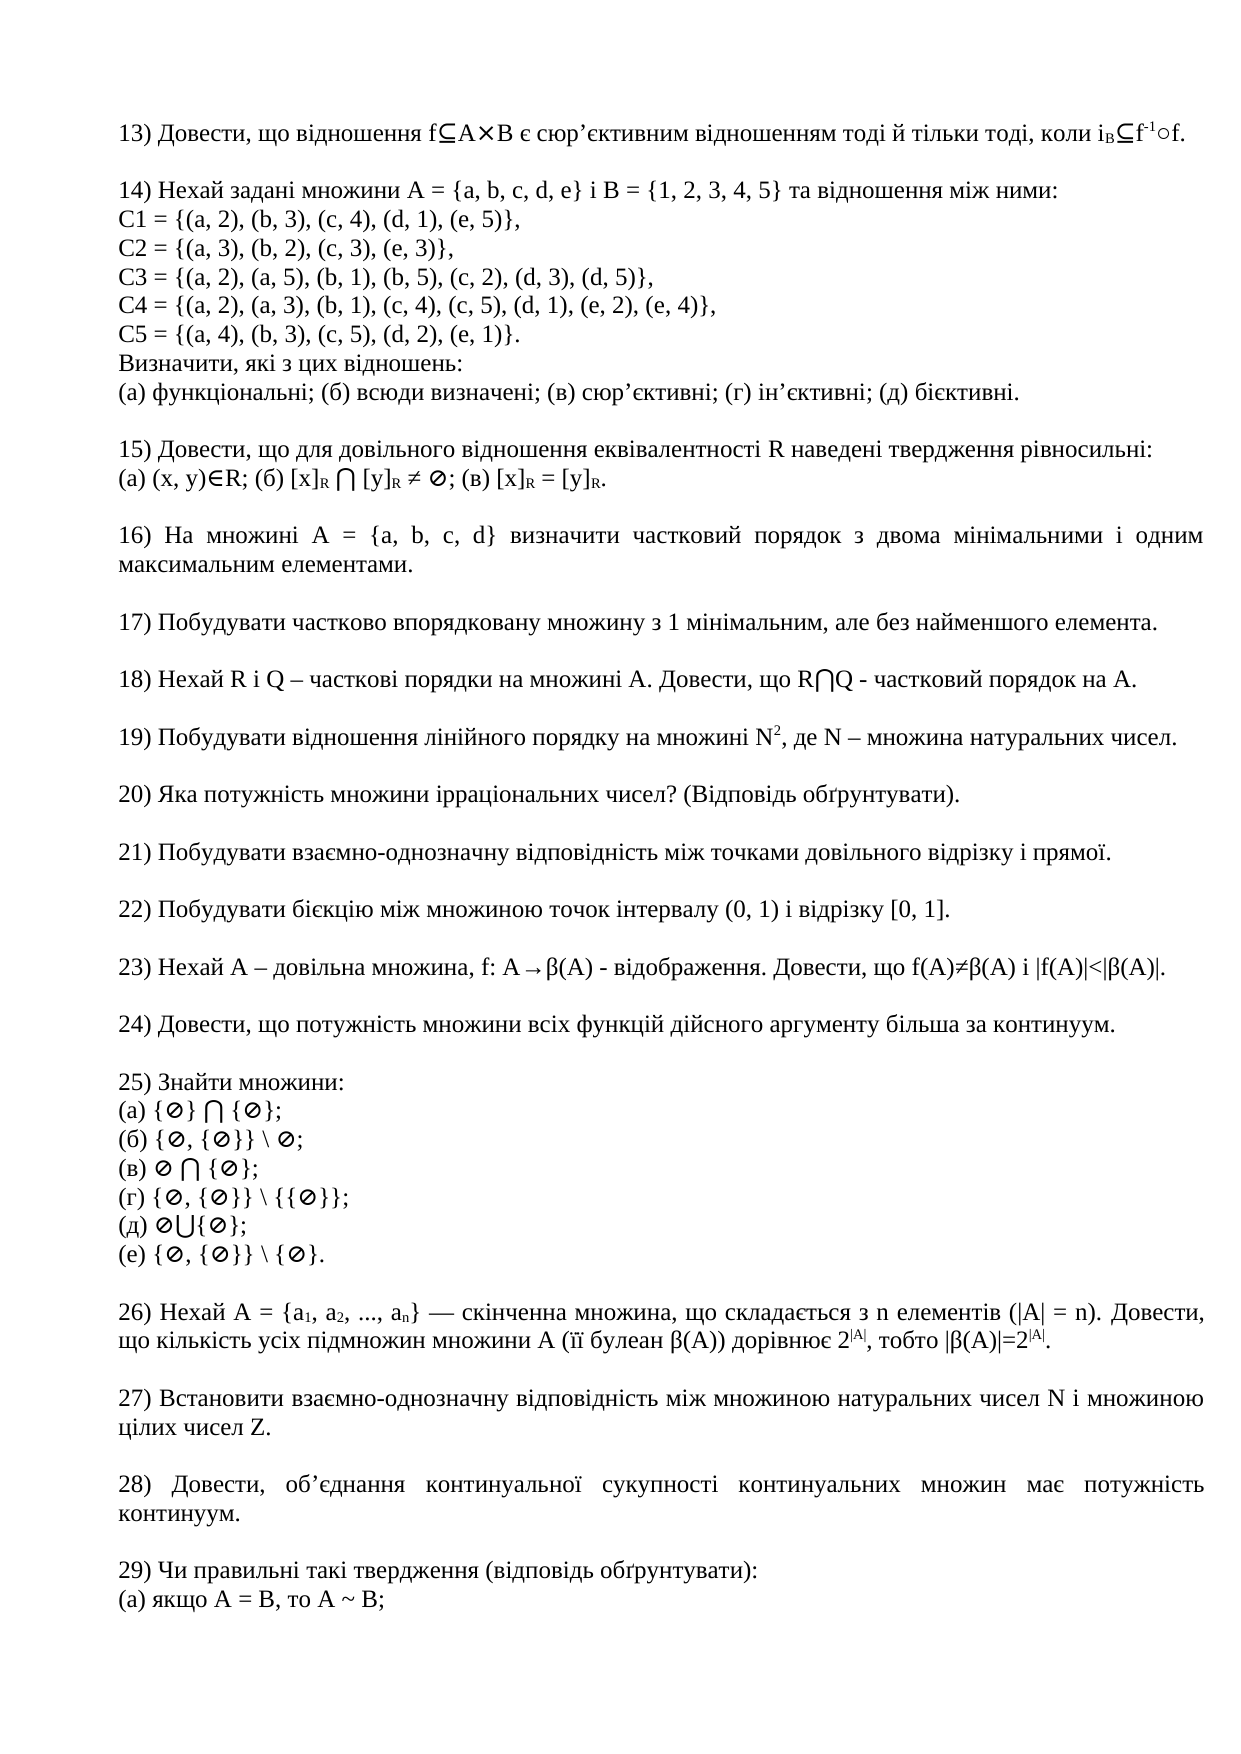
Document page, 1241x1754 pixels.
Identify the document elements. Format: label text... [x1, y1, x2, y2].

text 25) Знайти множини: [118, 1067, 1205, 1096]
text 26) Нехай А = {а1, а2, ..., аn} — скінченна множина, що складається з n елементів (|А| = n). Довести, що кількість усіх підмножин множини А (її булеан β(A)) дорівнює 2|А|, тобто |β(A)|=2|А|. [118, 1297, 1205, 1354]
text (а) якщо А = В, то А ~ В; [118, 1584, 1205, 1613]
text (а) {⊘} ⋂ {⊘}; [118, 1096, 1205, 1124]
text (е) {⊘, {⊘}} \ {⊘}. [118, 1239, 1205, 1268]
text 22) Побудувати бієкцію між множиною точок інтервалу (0, 1) і відрізку [0, 1]. [118, 894, 1205, 923]
text 27) Встановити взаємно-однозначну відповідність між множиною натуральних чисел N і множиною цілих чисел Z. [118, 1383, 1205, 1441]
text C1 = {(a, 2), (b, 3), (c, 4), (d, 1), (e, 5)}, [118, 204, 1205, 233]
text 28) Довести, об’єднання континуальної сукупності континуальних множин має потужність континуум. [118, 1469, 1205, 1527]
text (в) ⊘ ⋂ {⊘}; [118, 1153, 1205, 1182]
text 20) Яка потужність множини ірраціональних чисел? (Відповідь обґрунтувати). [118, 779, 1205, 808]
text 18) Нехай R і Q – часткові порядки на множині А. Довести, що R⋂Q - частковий порядок на А. [118, 664, 1205, 693]
text C3 = {(a, 2), (a, 5), (b, 1), (b, 5), (c, 2), (d, 3), (d, 5)}, [118, 262, 1205, 291]
text (г) {⊘, {⊘}} \ {{⊘}}; [118, 1182, 1205, 1211]
text 16) На множині А = {a, b, c, d} визначити частковий порядок з двома мінімальними і одним максимальним елементами. [118, 521, 1205, 578]
text C4 = {(a, 2), (a, 3), (b, 1), (c, 4), (c, 5), (d, 1), (e, 2), (e, 4)}, [118, 291, 1205, 319]
text (б) {⊘, {⊘}} \ ⊘; [118, 1124, 1205, 1153]
text C2 = {(a, 3), (b, 2), (c, 3), (e, 3)}, [118, 233, 1205, 262]
text 23) Нехай А – довільна множина, f: A→β(A) - відображення. Довести, що f(A)≠β(A) і |f(A)|<|β(A)|. [118, 952, 1205, 981]
text C5 = {(a, 4), (b, 3), (c, 5), (d, 2), (e, 1)}. [118, 319, 1205, 348]
text 13) Довести, що відношення f⊆А⨯В є сюр’єктивним відношенням тоді й тільки тоді, коли іВ⊆f-1○f. [118, 118, 1205, 147]
text (д) ⊘⋃{⊘}; [118, 1211, 1205, 1239]
text 19) Побудувати відношення лінійного порядку на множині N2, де N – множина натуральних чисел. [118, 722, 1205, 751]
text 14) Нехай задані множини A = {a, b, c, d, e} і B = {1, 2, 3, 4, 5} та відношення між ними: [118, 176, 1205, 204]
text 29) Чи правильні такі твердження (відповідь обґрунтувати): [118, 1556, 1205, 1584]
text 24) Довести, що потужність множини всіх функцій дійсного аргументу більша за континуум. [118, 1009, 1205, 1038]
text 21) Побудувати взаємно-однозначну відповідність між точками довільного відрізку i прямої. [118, 837, 1205, 866]
text 15) Довести, що для довільного відношення еквівалентності R наведені твердження рівносильні: [118, 434, 1205, 463]
text (а) функціональні; (б) всюди визначені; (в) сюр’єктивні; (г) ін’єктивні; (д) бієктивні. [118, 377, 1205, 406]
text 17) Побудувати частково впорядковану множину з 1 мінімальним, але без найменшого елемента. [118, 607, 1205, 636]
text (а) (х, у)∈R; (б) [x]R ⋂ [y]R ≠ ⊘; (в) [x]R = [y]R. [118, 463, 1205, 492]
text Визначити, які з цих відношень: [118, 348, 1205, 377]
